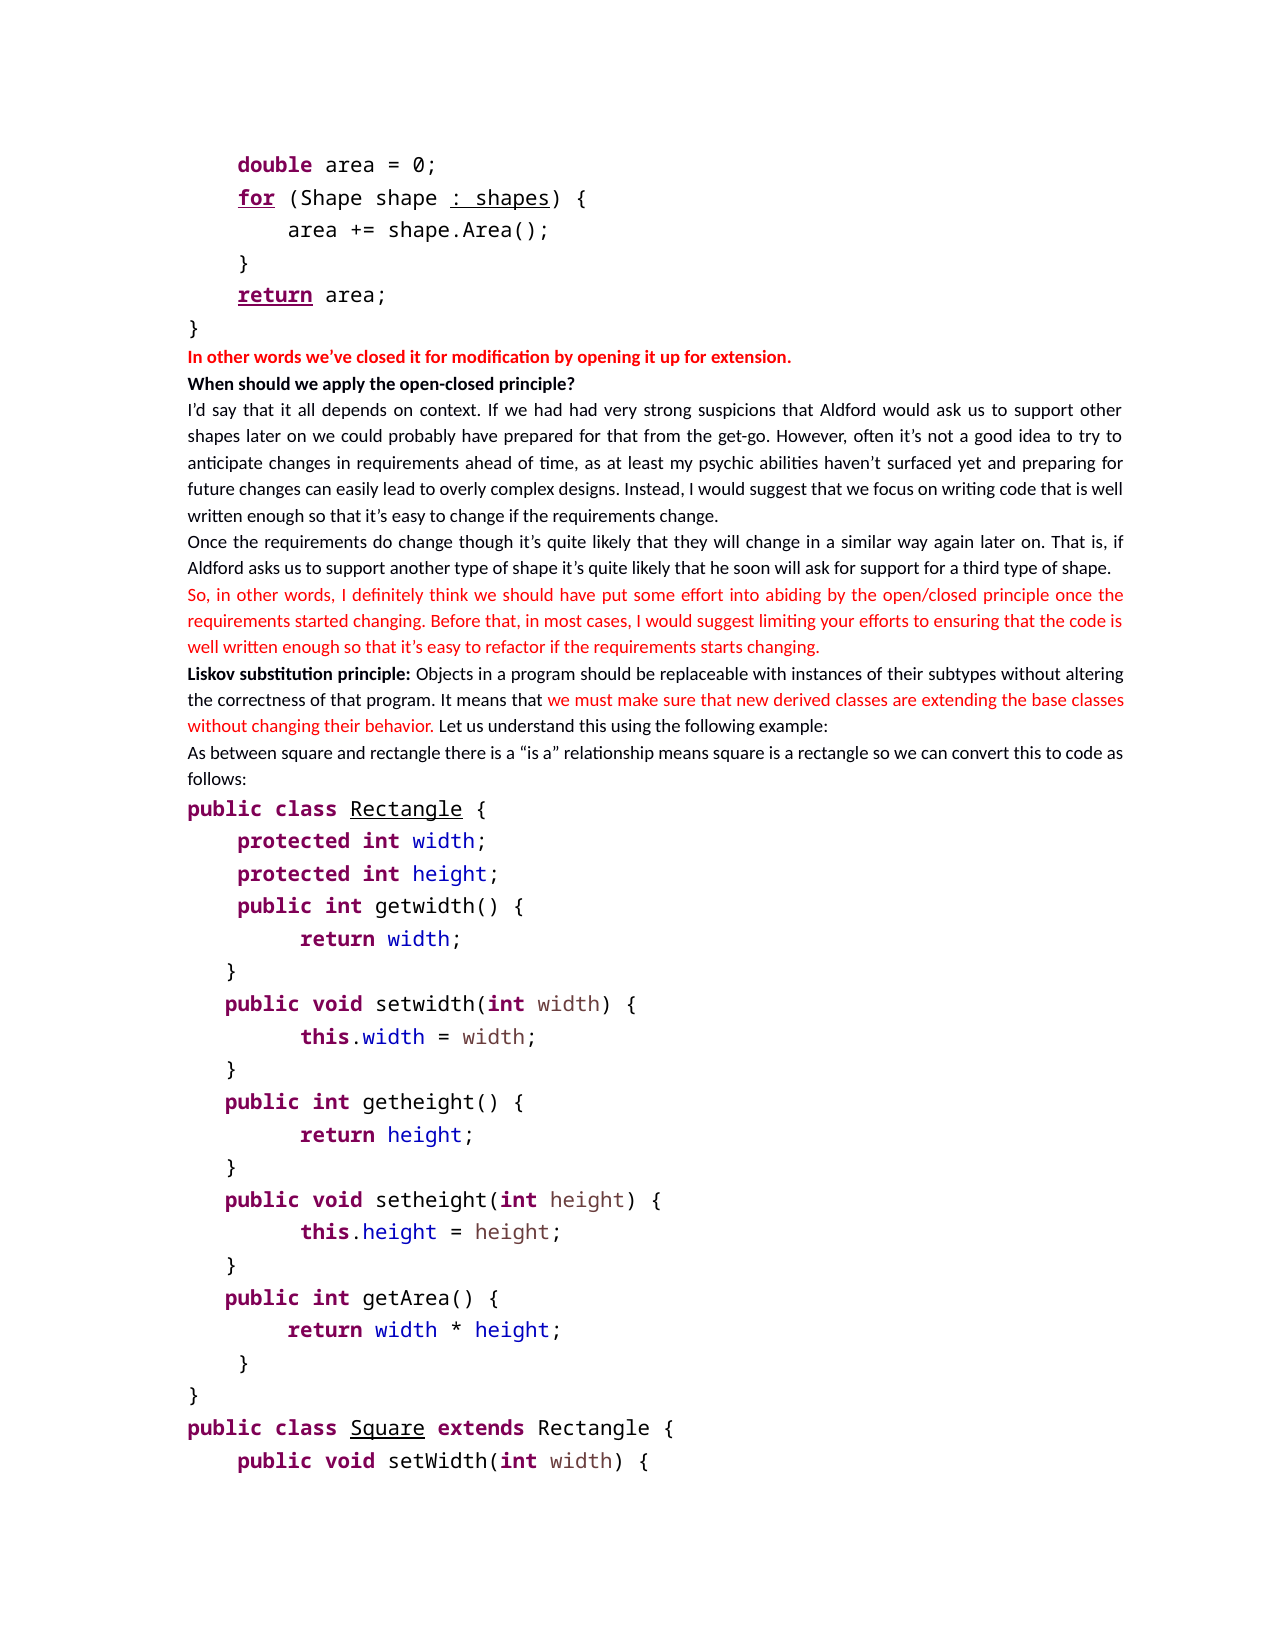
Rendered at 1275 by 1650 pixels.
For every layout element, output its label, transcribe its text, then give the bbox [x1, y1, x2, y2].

list return height; [150, 1120, 1125, 1148]
list When should we apply the open-closed principle? [150, 372, 1125, 395]
list As between square and rectangle there is a “is a” relationship means square is a rectangle so we can convert this to code as follows: [150, 741, 1125, 790]
list } [150, 1250, 1125, 1278]
list return width; [150, 924, 1125, 952]
list So, in other words, I definitely think we should have put some effort into abiding by the open/closed principle once the requirements started changing. Before that, in most cases, I would suggest limiting your efforts to ensuring that the code is well written enough so that it’s easy to refactor if the requirements starts changing. [150, 583, 1125, 658]
list area += shape.Area(); [150, 215, 1125, 244]
list } [150, 1348, 1125, 1376]
list I’d say that it all depends on context. If we had had very strong suspicions that Aldford would ask us to support other shapes later on we could probably have prepared for that from the get-go. However, often it’s not a good idea to try to anticipate changes in requirements ahead of time, as at least my psychic abilities haven’t surfaced yet and preparing for future changes can easily lead to overly complex designs. Instead, I would suggest that we focus on writing code that is well written enough so that it’s easy to change if the requirements change. [150, 398, 1125, 527]
list protected int height; [150, 859, 1125, 887]
list } [150, 313, 1125, 341]
list public void setheight(int height) { [150, 1185, 1125, 1213]
list } [150, 248, 1125, 276]
list public class Rectangle { [150, 794, 1125, 822]
list public void setWidth(int width) { [150, 1446, 1125, 1474]
list this.height = height; [150, 1217, 1125, 1246]
list } [150, 1381, 1125, 1409]
list double area = 0; [150, 150, 1125, 178]
list protected int width; [150, 826, 1125, 855]
list public class Square extends Rectangle { [150, 1413, 1125, 1442]
list return area; [150, 280, 1125, 309]
list Once the requirements do change though it’s quite likely that they will change in a similar way again later on. That is, if Aldford asks us to support another type of shape it’s quite likely that he soon will ask for support for a third type of shape. [150, 530, 1125, 579]
list this.width = width; [150, 1022, 1125, 1050]
list } [150, 1054, 1125, 1083]
list public void setwidth(int width) { [150, 989, 1125, 1018]
list In other words we’ve closed it for modification by opening it up for extension. [150, 346, 1125, 368]
list return width * height; [150, 1315, 1125, 1344]
list public int getwidth() { [150, 891, 1125, 920]
list public int getheight() { [150, 1087, 1125, 1116]
list public int getArea() { [150, 1283, 1125, 1311]
list for (Shape shape : shapes) { [150, 183, 1125, 211]
list Liskov substitution principle: Objects in a program should be replaceable with instances of their subtypes without altering the correctness of that program. It means that we must make sure that new derived classes are extending the base classes without changing their behavior. Let us understand this using the following example: [150, 662, 1125, 737]
list } [150, 1152, 1125, 1181]
list } [150, 957, 1125, 985]
